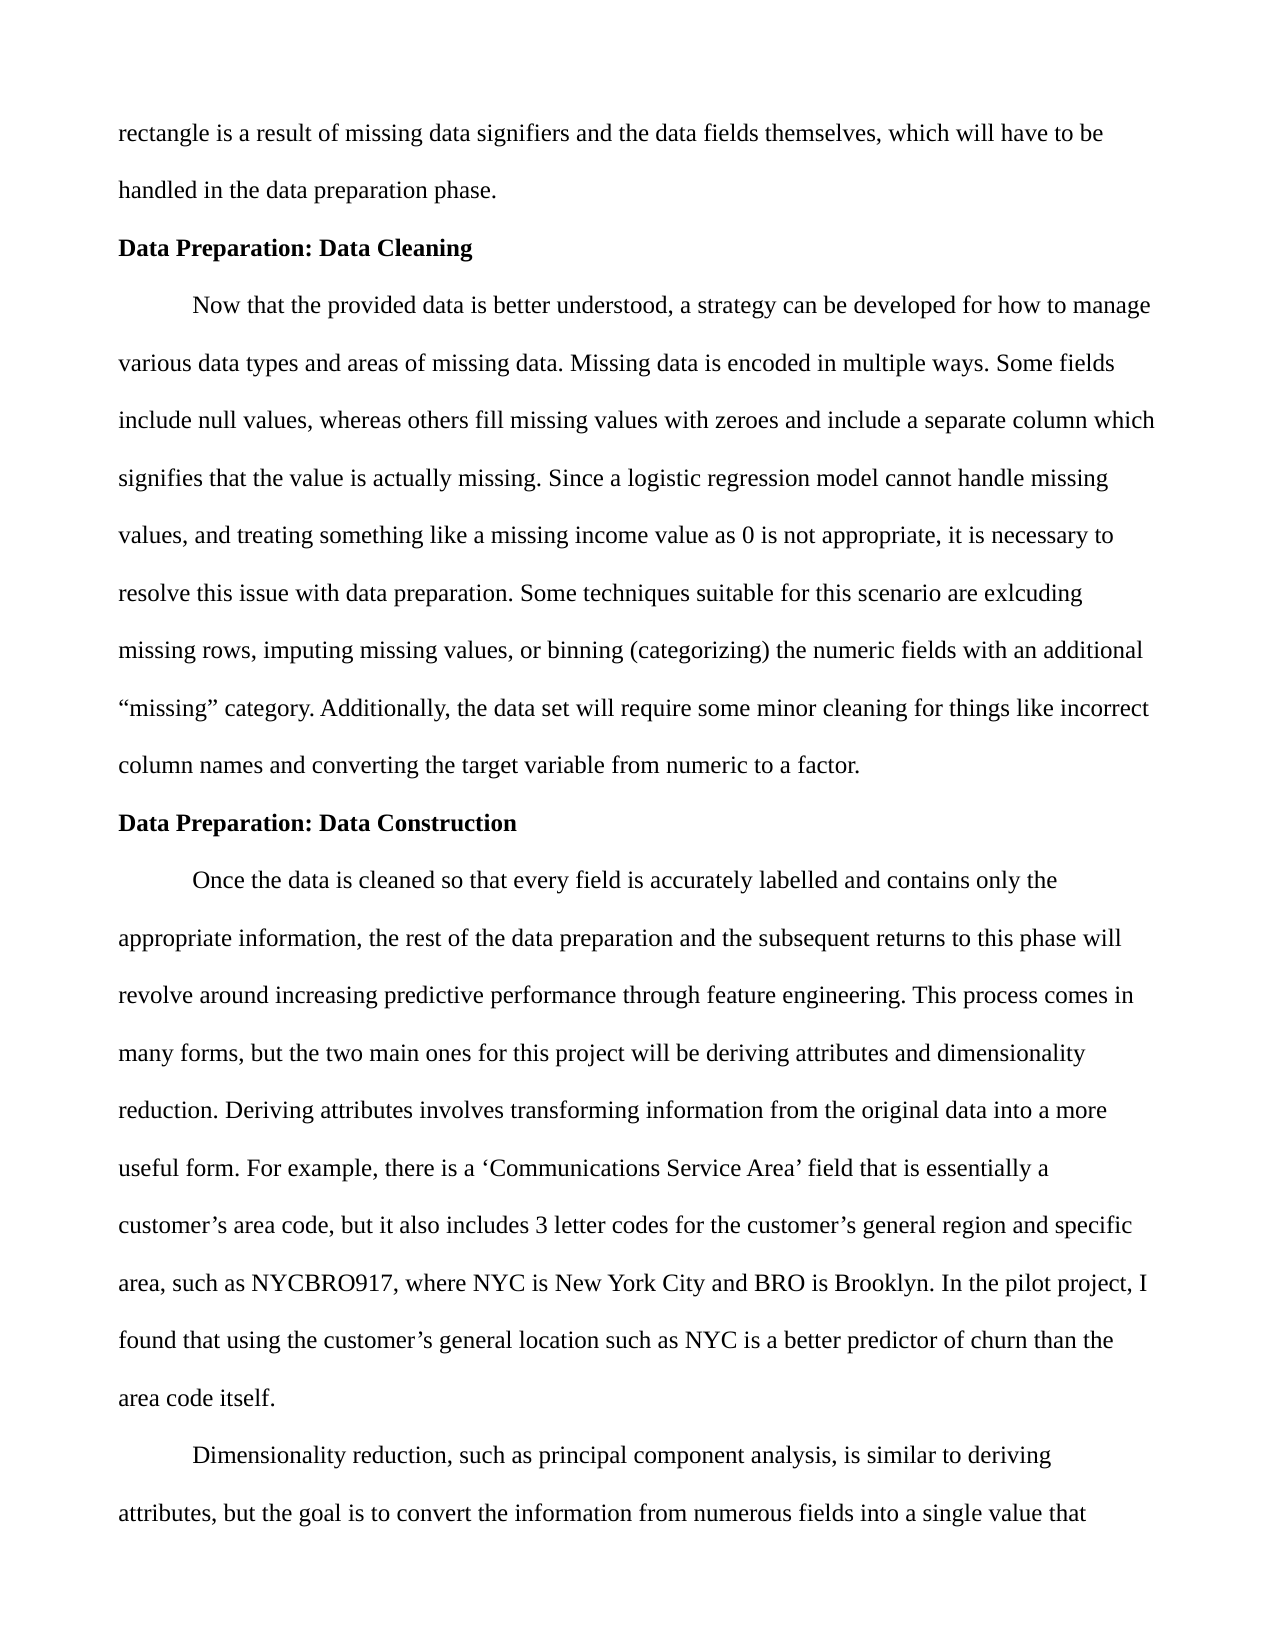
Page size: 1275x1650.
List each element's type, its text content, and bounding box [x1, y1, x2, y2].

text rectangle is a result of missing data signifiers and the data fields themselves, which will have to be handled in the data preparation phase. [118, 118, 1157, 204]
text Dimensionality reduction, such as principal component analysis, is similar to deriving attributes, but the goal is to convert the information from numerous fields into a single value that [118, 1441, 1157, 1527]
text Data Preparation: Data Construction [118, 808, 1157, 837]
text Data Preparation: Data Cleaning [118, 233, 1157, 262]
text Once the data is cleaned so that every field is accurately labelled and contains only the appropriate information, the rest of the data preparation and the subsequent returns to this phase will revolve around increasing predictive performance through feature engineering. This process comes in many forms, but the two main ones for this project will be deriving attributes and dimensionality reduction. Deriving attributes involves transforming information from the original data into a more useful form. For example, there is a ‘Communications Service Area’ field that is essentially a customer’s area code, but it also includes 3 letter codes for the customer’s general region and specific area, such as NYCBRO917, where NYC is New York City and BRO is Brooklyn. In the pilot project, I found that using the customer’s general location such as NYC is a better predictor of churn than the area code itself. [118, 866, 1157, 1412]
text Now that the provided data is better understood, a strategy can be developed for how to manage various data types and areas of missing data. Missing data is encoded in multiple ways. Some fields include null values, whereas others fill missing values with zeroes and include a separate column which signifies that the value is actually missing. Since a logistic regression model cannot handle missing values, and treating something like a missing income value as 0 is not appropriate, it is necessary to resolve this issue with data preparation. Some techniques suitable for this scenario are exlcuding missing rows, imputing missing values, or binning (categorizing) the numeric fields with an additional “missing” category. Additionally, the data set will require some minor cleaning for things like incorrect column names and converting the target variable from numeric to a factor. [118, 291, 1157, 779]
